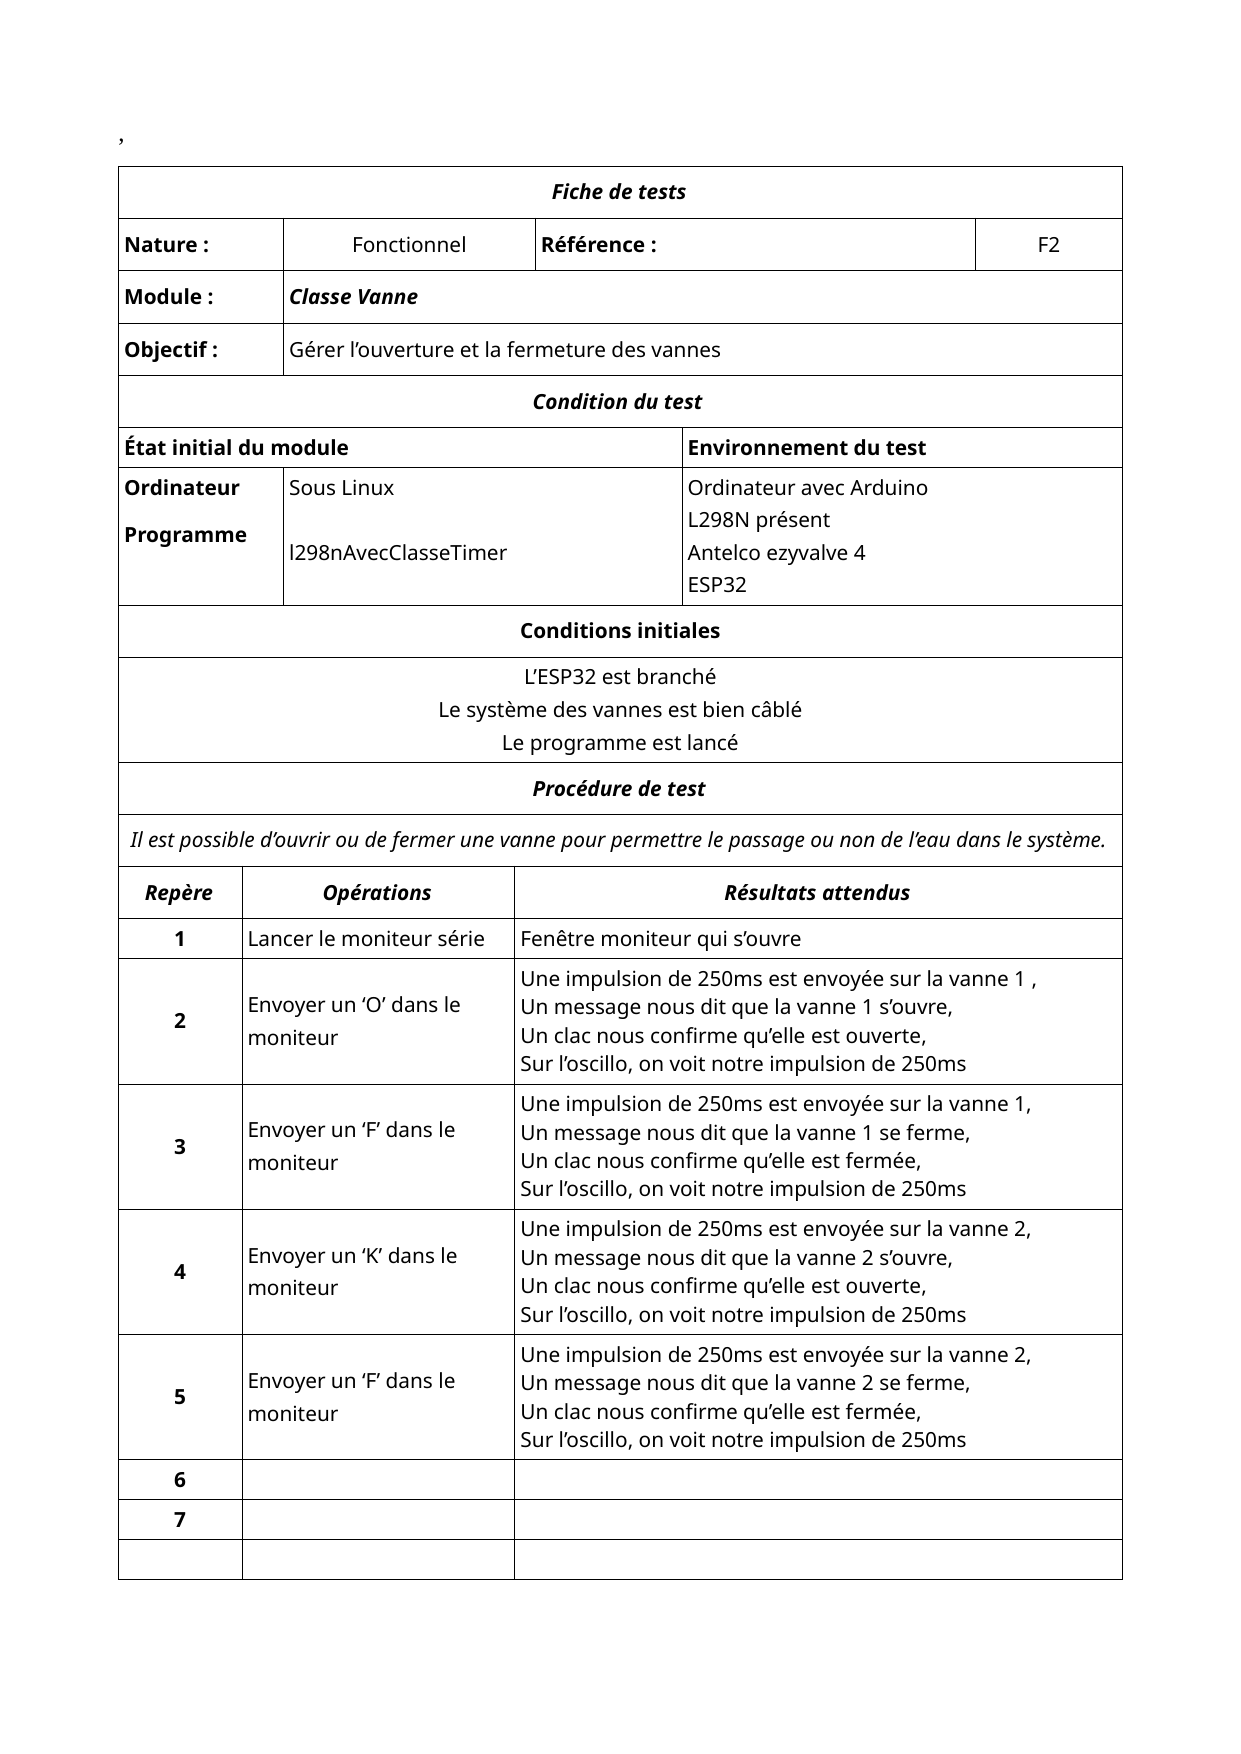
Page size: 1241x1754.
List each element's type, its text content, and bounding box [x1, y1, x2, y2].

table_cell 4 [119, 1210, 242, 1334]
table_cell Conditions initiales [119, 606, 1122, 657]
table_cell [515, 1540, 1122, 1579]
table_cell 3 [119, 1085, 242, 1209]
table_cell Repère [119, 867, 242, 918]
table_cell Fonctionnel [284, 219, 535, 270]
table_cell Procédure de test [119, 763, 1122, 814]
table_cell [119, 1540, 242, 1579]
table_cell Une impulsion de 250ms est envoyée sur la vanne 2, Un message nous dit que la vanne 2 s’ouvre, Un clac nous confirme qu’elle est ouverte, Sur l’oscillo, on voit notre impulsion de 250ms [515, 1210, 1122, 1334]
table_cell 5 [119, 1335, 242, 1459]
table_cell [515, 1460, 1122, 1499]
table_cell Sous Linux l298nAvecClasseTimer [284, 468, 682, 605]
table_cell Gérer l’ouverture et la fermeture des vannes [284, 324, 1122, 375]
text , [118, 118, 1122, 147]
table_cell 7 [119, 1500, 242, 1539]
table_cell L’ESP32 est branché Le système des vannes est bien câblé Le programme est lancé [119, 658, 1122, 762]
table_header Fiche de tests [119, 167, 1122, 218]
table_cell 2 [119, 959, 242, 1083]
table_cell Une impulsion de 250ms est envoyée sur la vanne 2, Un message nous dit que la vanne 2 se ferme, Un clac nous confirme qu’elle est fermée, Sur l’oscillo, on voit notre impulsion de 250ms [515, 1335, 1122, 1459]
table_cell Module : [119, 271, 283, 323]
table_cell Une impulsion de 250ms est envoyée sur la vanne 1 , Un message nous dit que la vanne 1 s’ouvre, Un clac nous confirme qu’elle est ouverte, Sur l’oscillo, on voit notre impulsion de 250ms [515, 959, 1122, 1083]
table_cell Nature : [119, 219, 283, 270]
table_cell Une impulsion de 250ms est envoyée sur la vanne 1, Un message nous dit que la vanne 1 se ferme, Un clac nous confirme qu’elle est fermée, Sur l’oscillo, on voit notre impulsion de 250ms [515, 1085, 1122, 1209]
table_cell Opérations [243, 867, 514, 918]
table_cell [243, 1460, 514, 1499]
table_cell [243, 1500, 514, 1539]
table_cell État initial du module [119, 428, 682, 467]
table_cell F2 [976, 219, 1122, 270]
table_cell Envoyer un ‘F’ dans le moniteur [243, 1335, 514, 1459]
table_cell 1 [119, 919, 242, 958]
table_cell Ordinateur avec Arduino L298N présent Antelco ezyvalve 4 ESP32 [683, 468, 1122, 605]
table_cell Envoyer un ‘F’ dans le moniteur [243, 1085, 514, 1209]
table_cell [515, 1500, 1122, 1539]
table_cell Objectif : [119, 324, 283, 375]
table_cell Envoyer un ‘O’ dans le moniteur [243, 959, 514, 1083]
table_cell 6 [119, 1460, 242, 1499]
table_cell Condition du test [119, 376, 1122, 427]
table_cell Résultats attendus [515, 867, 1122, 918]
table_cell Il est possible d’ouvrir ou de fermer une vanne pour permettre le passage ou non de l’eau dans le système. [119, 815, 1122, 866]
table_cell Référence : [536, 219, 975, 270]
table_cell Classe Vanne [284, 271, 1122, 323]
table_cell Environnement du test [683, 428, 1122, 467]
table_cell Fenêtre moniteur qui s’ouvre [515, 919, 1122, 958]
table_cell Lancer le moniteur série [243, 919, 514, 958]
table_cell [243, 1540, 514, 1579]
table_cell Envoyer un ‘K’ dans le moniteur [243, 1210, 514, 1334]
table_cell Ordinateur Programme [119, 468, 283, 605]
